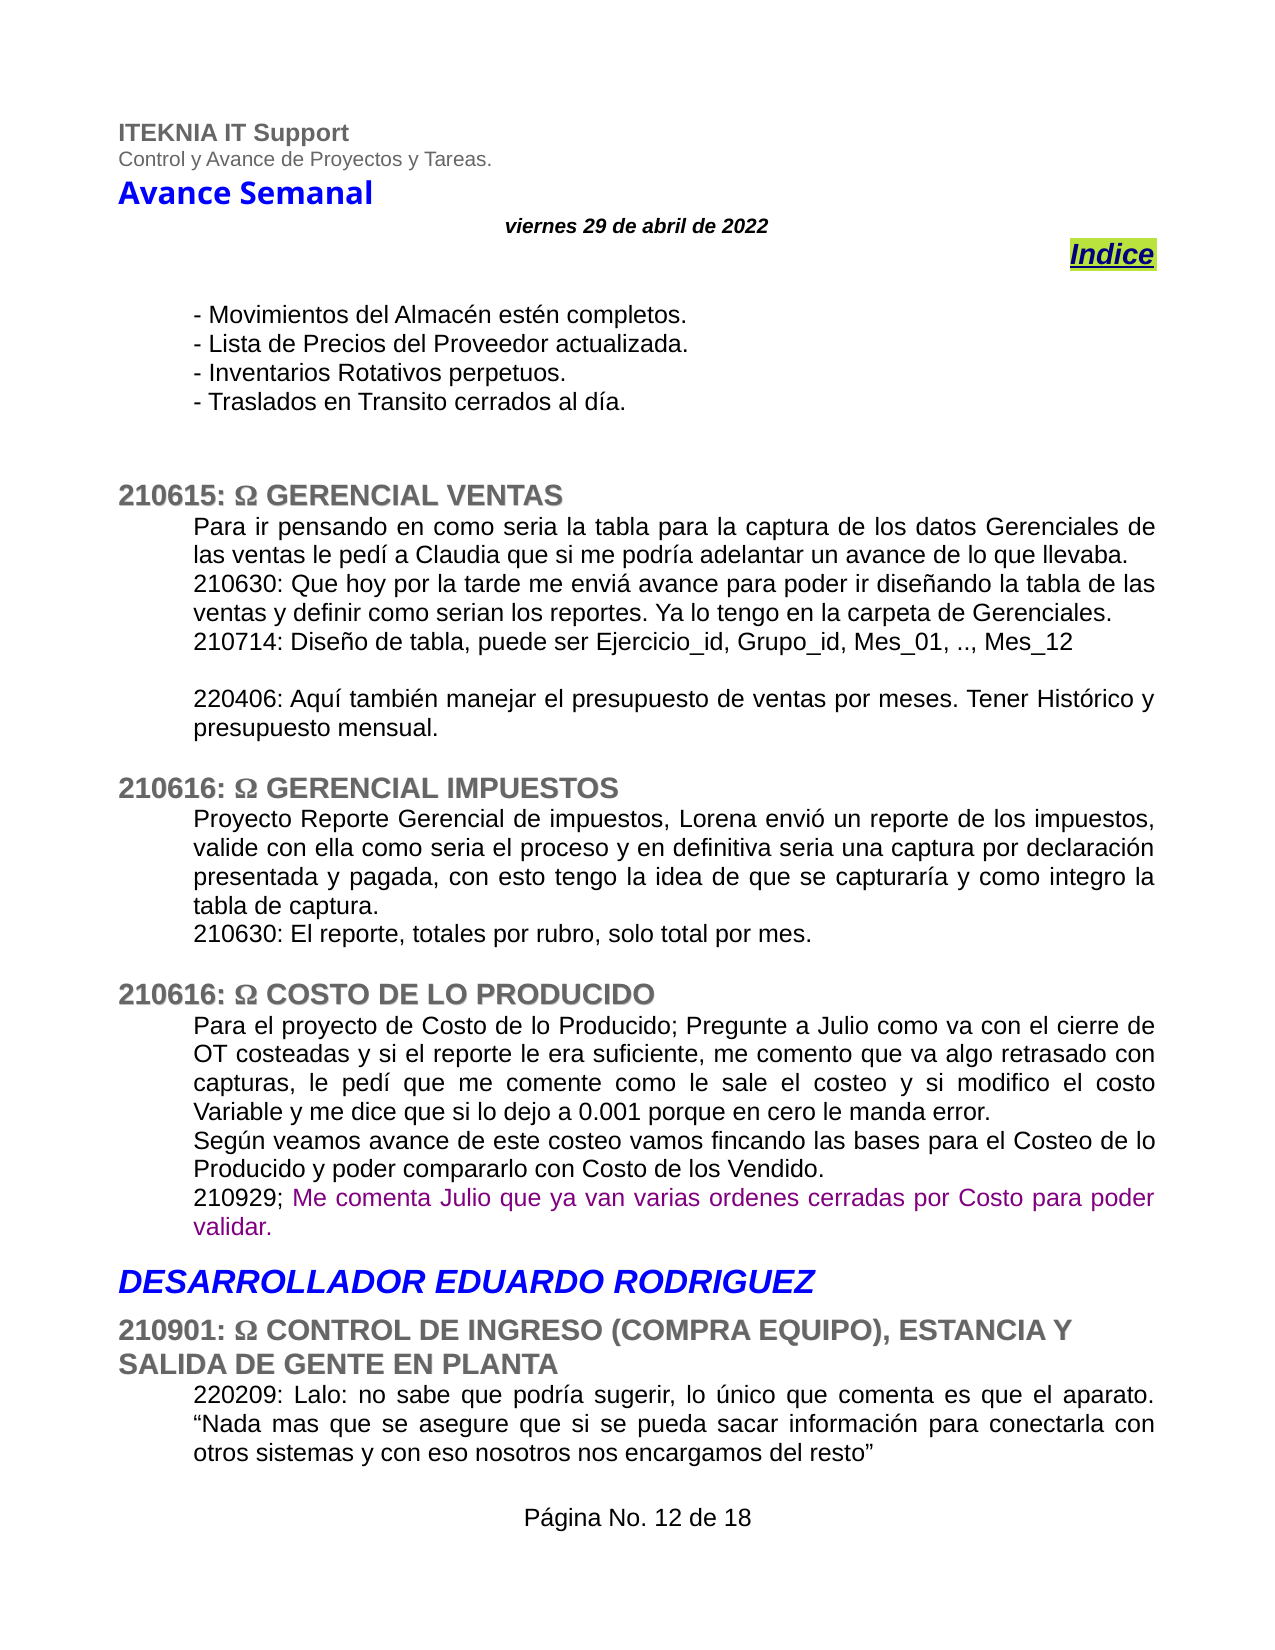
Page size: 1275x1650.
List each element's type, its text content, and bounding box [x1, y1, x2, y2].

subtitle 210615: Ω GERENCIAL VENTAS [118, 478, 1157, 512]
text 220209: Lalo: no sabe que podría sugerir, lo único que comenta es que el aparato. “Nada mas que se asegure que si se pueda sacar información para conectarla con otros sistemas y con eso nosotros nos encargamos del resto” [193, 1380, 1157, 1467]
text 220406: Aquí también manejar el presupuesto de ventas por meses. Tener Histórico y presupuesto mensual. [193, 684, 1157, 742]
text - Inventarios Rotativos perpetuos. [193, 358, 1157, 387]
text - Traslados en Transito cerrados al día. [193, 387, 1157, 415]
text Según veamos avance de este costeo vamos fincando las bases para el Costeo de lo Producido y poder compararlo con Costo de los Vendido. [193, 1126, 1157, 1183]
text 210714: Diseño de tabla, puede ser Ejercicio_id, Grupo_id, Mes_01, .., Mes_12 [193, 627, 1157, 656]
text Para ir pensando en como seria la tabla para la captura de los datos Gerenciales de las ventas le pedí a Claudia que si me podría adelantar un avance de lo que llevaba. [193, 512, 1157, 569]
text 210630: Que hoy por la tarde me enviá avance para poder ir diseñando la tabla de las ventas y definir como serian los reportes. Ya lo tengo en la carpeta de Gerenciales. [193, 569, 1157, 627]
text Proyecto Reporte Gerencial de impuestos, Lorena envió un reporte de los impuestos, valide con ella como seria el proceso y en definitiva seria una captura por declaración presentada y pagada, con esto tengo la idea de que se capturaría y como integro la tabla de captura. [193, 804, 1157, 919]
subtitle 210616: Ω GERENCIAL IMPUESTOS [118, 771, 1157, 804]
text - Movimientos del Almacén estén completos. [193, 300, 1157, 329]
subtitle DESARROLLADOR EDUARDO RODRIGUEZ [118, 1262, 1157, 1300]
text 210630: El reporte, totales por rubro, solo total por mes. [193, 919, 1157, 948]
text Para el proyecto de Costo de lo Producido; Pregunte a Julio como va con el cierre de OT costeadas y si el reporte le era suficiente, me comento que va algo retrasado con capturas, le pedí que me comente como le sale el costeo y si modifico el costo Variable y me dice que si lo dejo a 0.001 porque en cero le manda error. [193, 1011, 1157, 1126]
text 210929; Me comenta Julio que ya van varias ordenes cerradas por Costo para poder validar. [193, 1183, 1157, 1241]
subtitle 210901: Ω CONTROL DE INGRESO (compra equipo), ESTANCIA Y SALIDA DE GENTE EN PLANTA [118, 1313, 1157, 1380]
text - Lista de Precios del Proveedor actualizada. [193, 329, 1157, 358]
subtitle 210616: Ω COSTO DE LO PRODUCIDO [118, 977, 1157, 1011]
